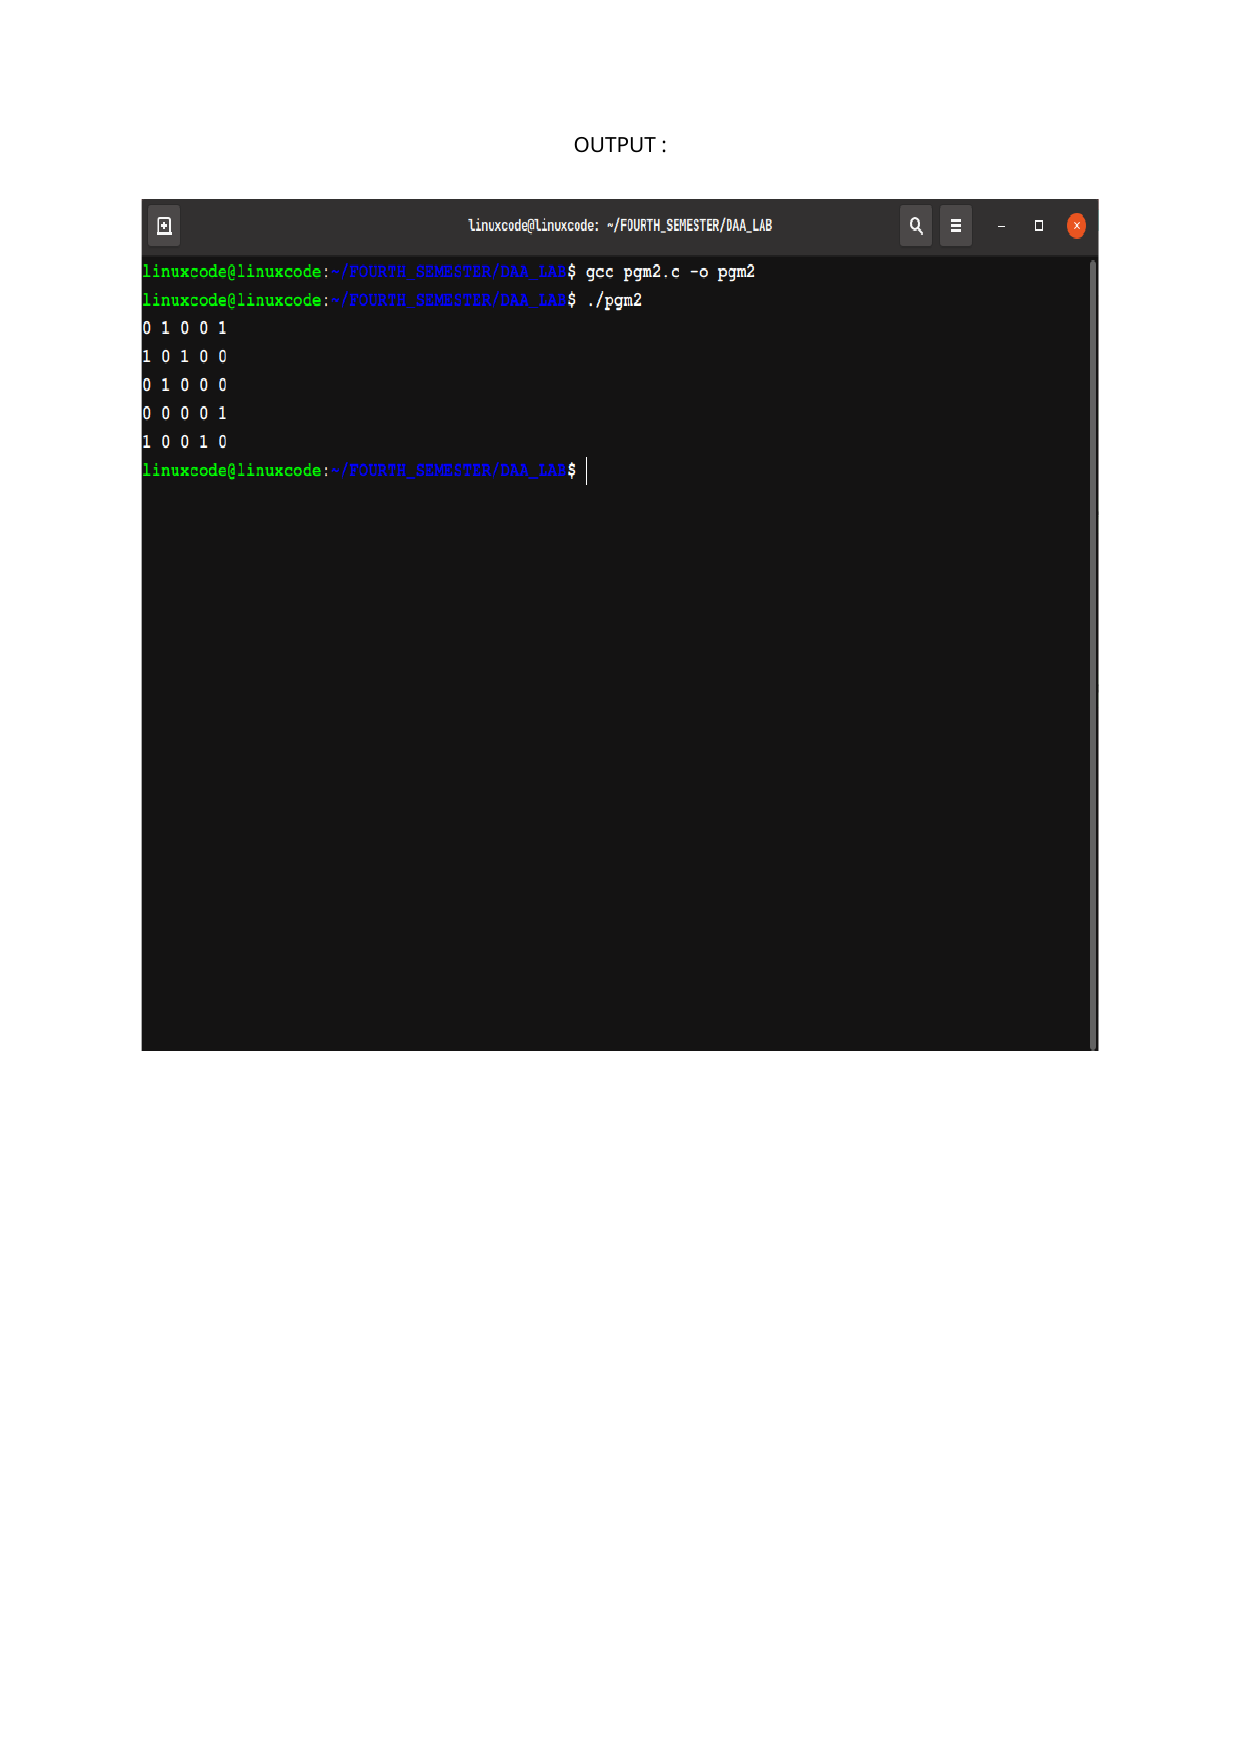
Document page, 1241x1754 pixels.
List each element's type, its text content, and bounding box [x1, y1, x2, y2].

text OUTPUT : [118, 118, 1122, 159]
picture [141, 199, 1099, 1051]
